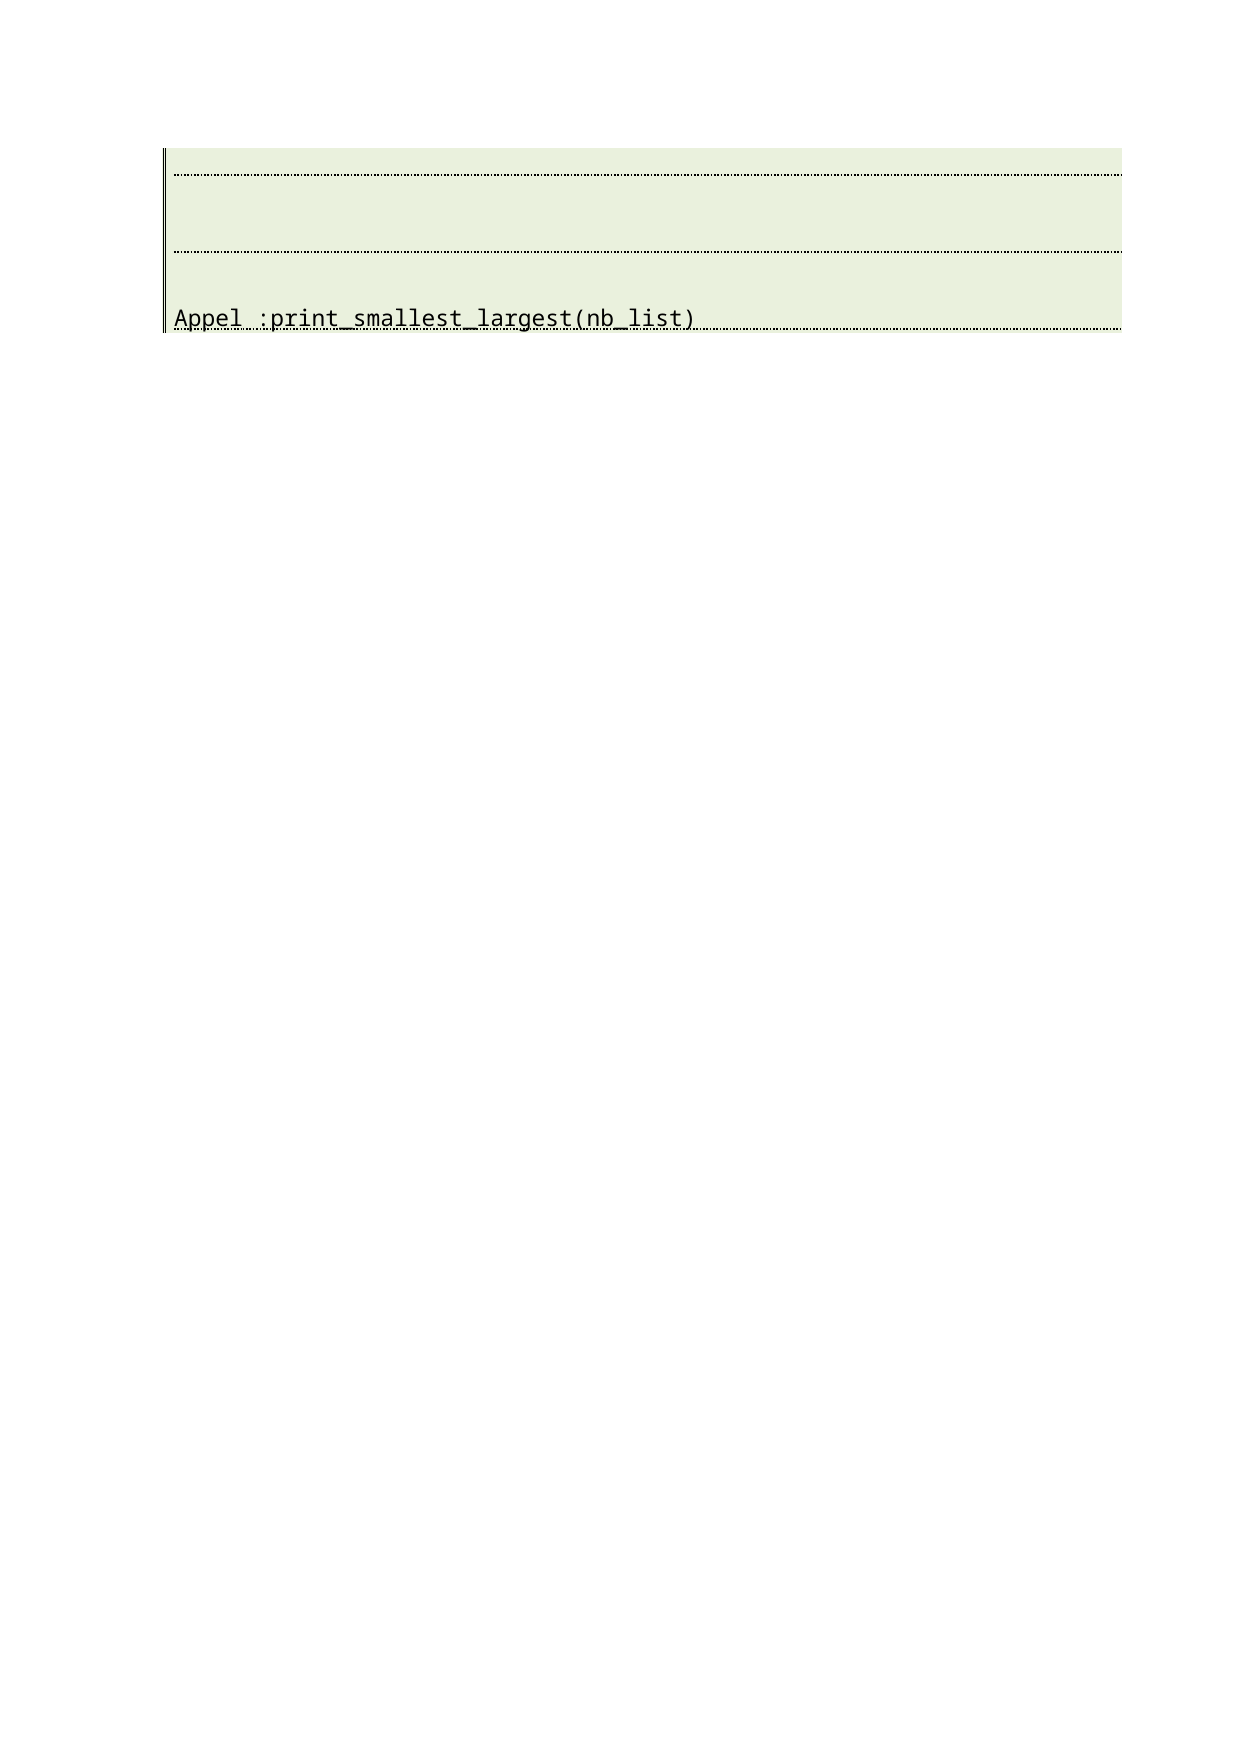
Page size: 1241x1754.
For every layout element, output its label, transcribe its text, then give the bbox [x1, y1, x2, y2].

text Appel :print_smallest_largest(nb_list) [166, 302, 1122, 333]
